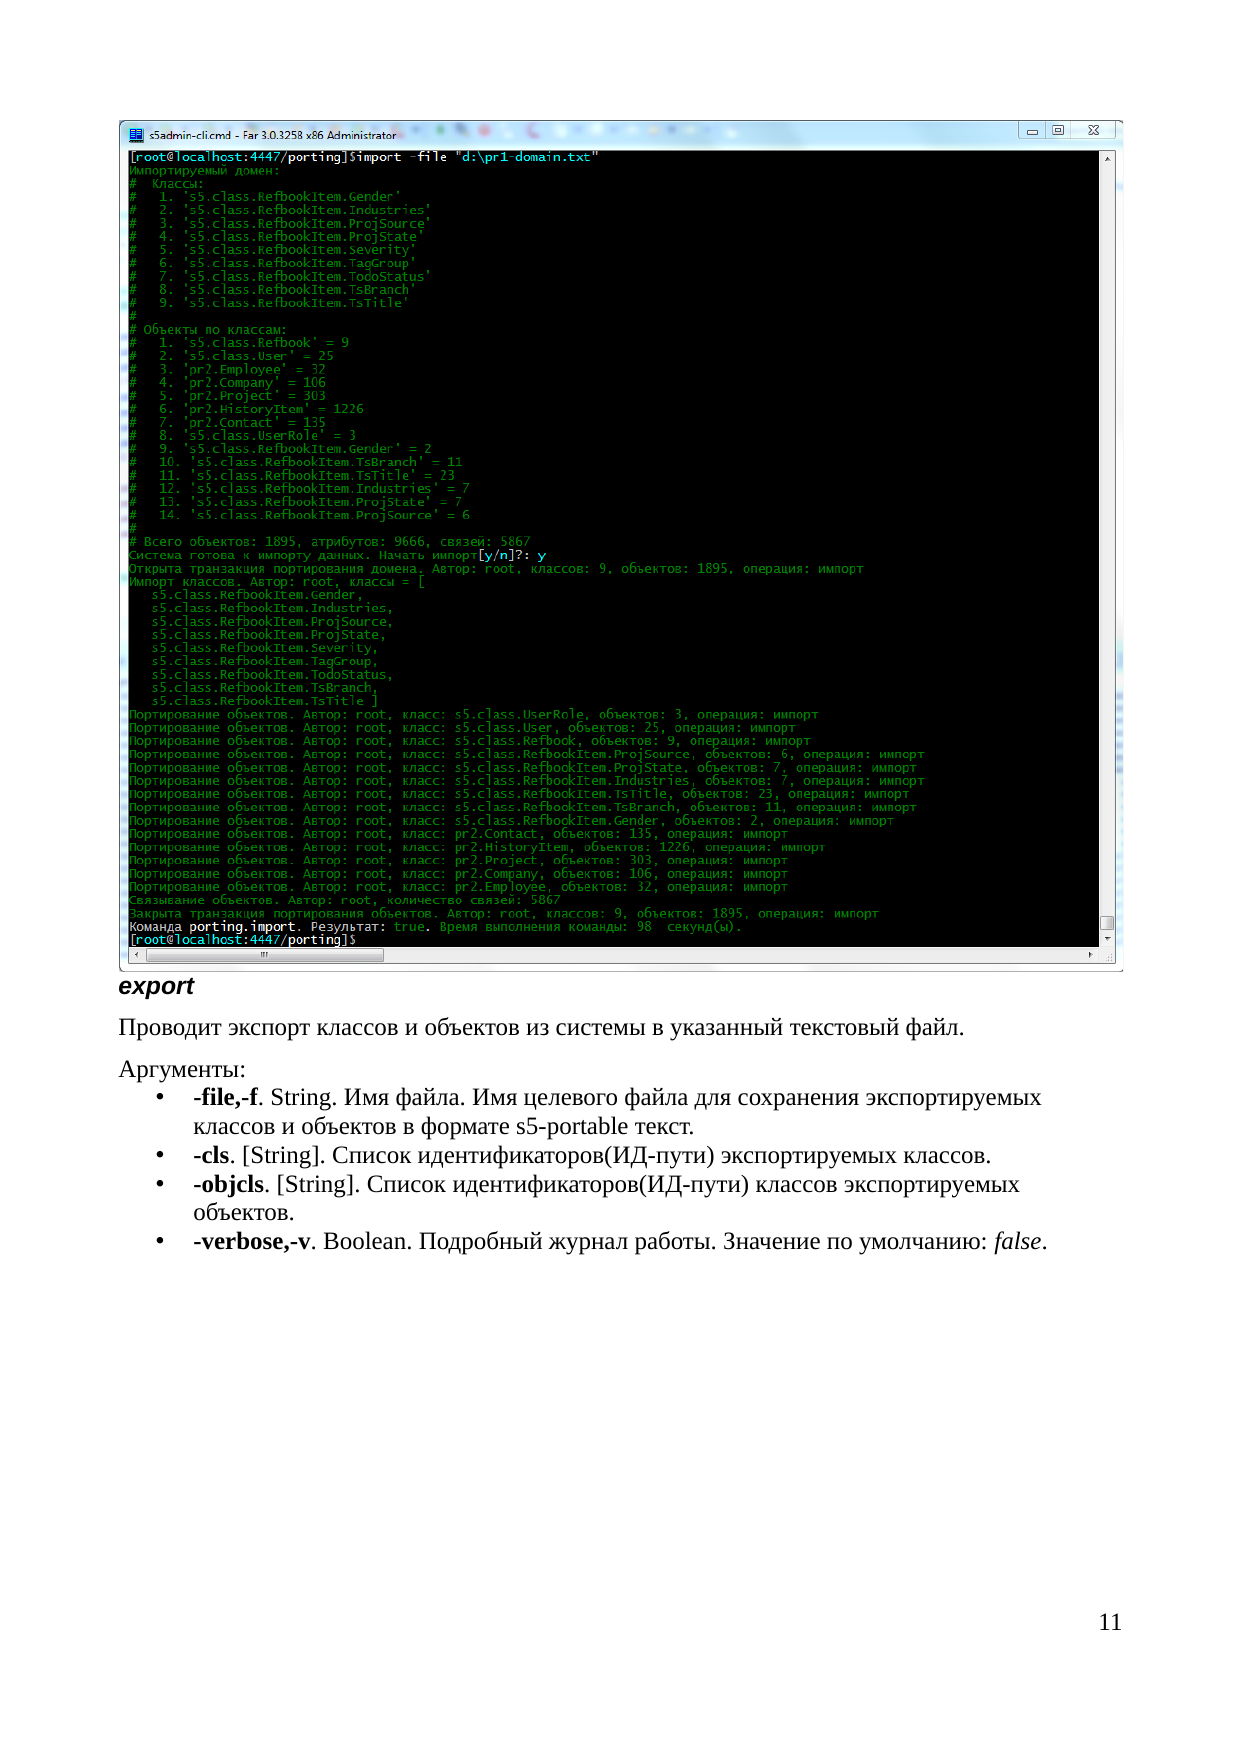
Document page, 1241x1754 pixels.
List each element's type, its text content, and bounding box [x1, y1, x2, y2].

list -verbose,-v. Boolean. Подробный журнал работы. Значение по умолчанию: false. [156, 1226, 1122, 1255]
list -objcls. [String]. Список идентификаторов(ИД-пути) классов экспортируемых объектов. [156, 1169, 1122, 1226]
picture [119, 120, 1124, 972]
list -file,-f. String. Имя файла. Имя целевого файла для сохранения экспортируемых классов и объектов в формате s5-portable текст. [156, 1082, 1122, 1140]
text Аргументы: [118, 1054, 1122, 1082]
list -cls. [String]. Список идентификаторов(ИД-пути) экспортируемых классов. [156, 1140, 1122, 1169]
subtitle export [118, 118, 1122, 1000]
text Проводит экспорт классов и объектов из системы в указанный текстовый файл. [118, 1012, 1122, 1041]
